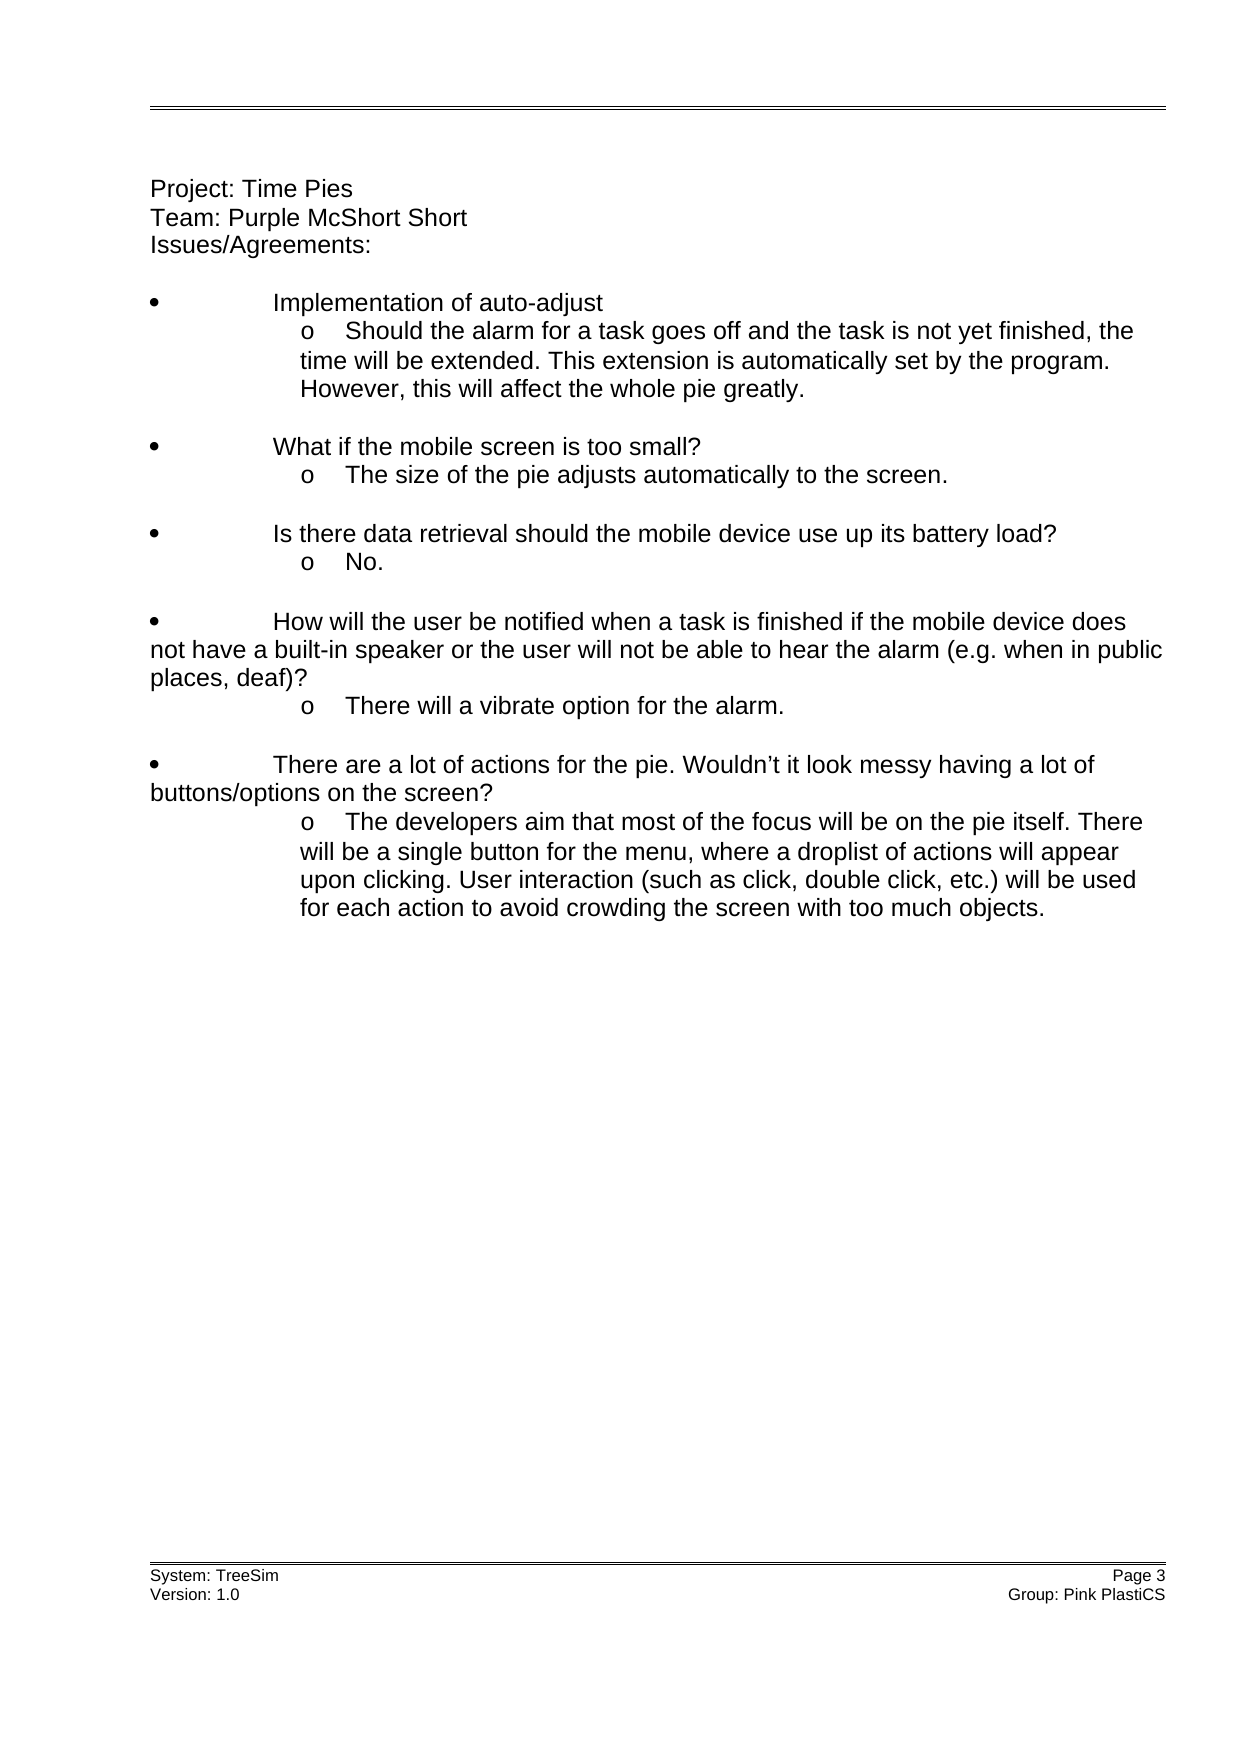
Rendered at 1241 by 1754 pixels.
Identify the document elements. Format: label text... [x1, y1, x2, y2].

text Project: Time Pies [150, 175, 1166, 203]
text · How will the user be notified when a task is finished if the mobile device does not have a built-in speaker or the user will not be able to hear the alarm (e.g. when in public places, deaf)? [150, 607, 1166, 692]
text o There will a vibrate option for the alarm. [300, 692, 1166, 722]
text o No. [300, 548, 1166, 578]
text · What if the mobile screen is too small? [150, 432, 1166, 460]
text · Implementation of auto-adjust [150, 288, 1166, 317]
text · Is there data retrieval should the mobile device use up its battery load? [150, 520, 1166, 548]
text · There are a lot of actions for the pie. Wouldn’t it look messy having a lot of buttons/options on the screen? [150, 751, 1166, 807]
text o The size of the pie adjusts automatically to the screen. [300, 460, 1166, 491]
text o The developers aim that most of the focus will be on the pie itself. There will be a single button for the menu, where a droplist of actions will appear upon clicking. User interaction (such as click, double click, etc.) will be used for each action to avoid crowding the screen with too much objects. [300, 807, 1166, 921]
text Team: Purple McShort Short [150, 203, 1166, 231]
text o Should the alarm for a task goes off and the task is not yet finished, the time will be extended. This extension is automatically set by the program. However, this will affect the whole pie greatly. [300, 317, 1166, 403]
text Issues/Agreements: [150, 231, 1166, 259]
